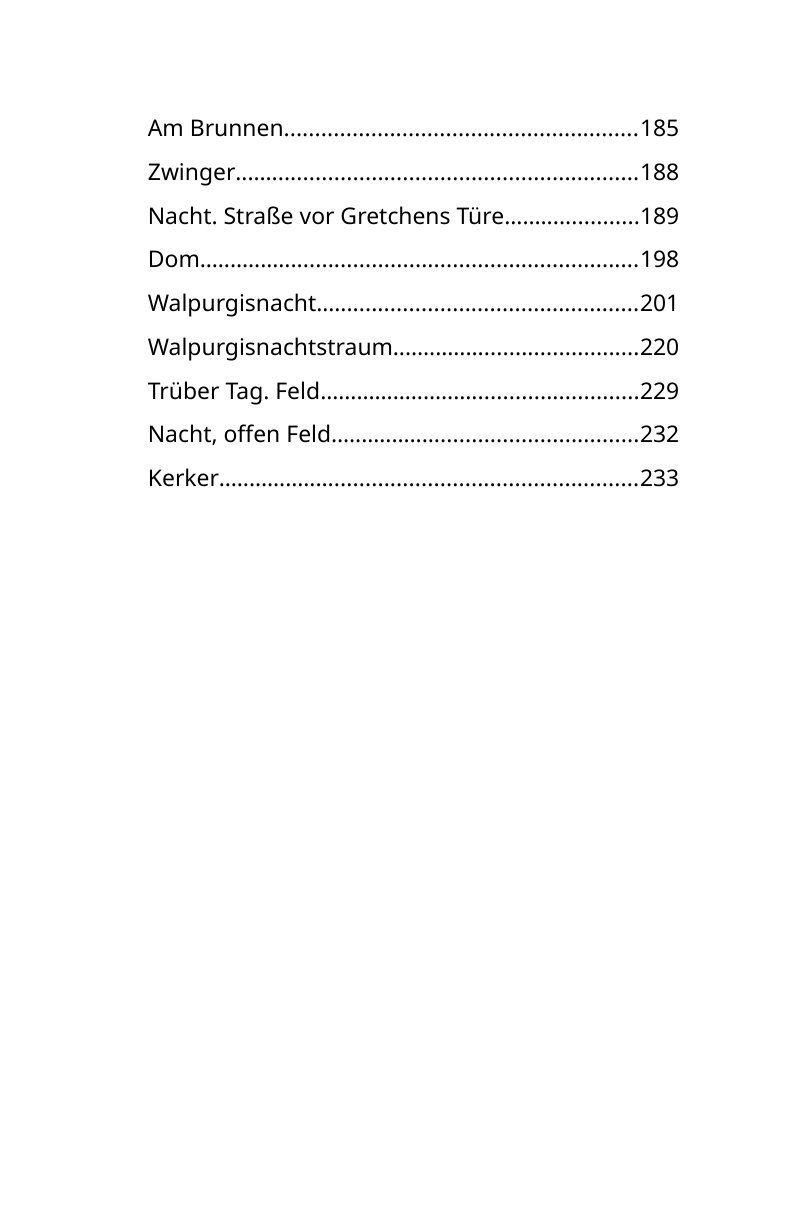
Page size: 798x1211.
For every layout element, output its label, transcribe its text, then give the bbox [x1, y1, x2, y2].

text Dom 198 [148, 243, 679, 275]
text Trüber Tag. Feld. 229 [148, 375, 679, 406]
text Kerker 233 [148, 462, 679, 493]
text Am Brunnen 185 [148, 112, 679, 143]
text Walpurgisnachtstraum 220 [148, 331, 679, 362]
text Walpurgisnacht 201 [148, 287, 679, 318]
text Nacht. Straße vor Gretchens Türe 189 [148, 200, 679, 231]
text Nacht, offen Feld. 232 [148, 418, 679, 450]
text Zwinger 188 [148, 156, 679, 187]
